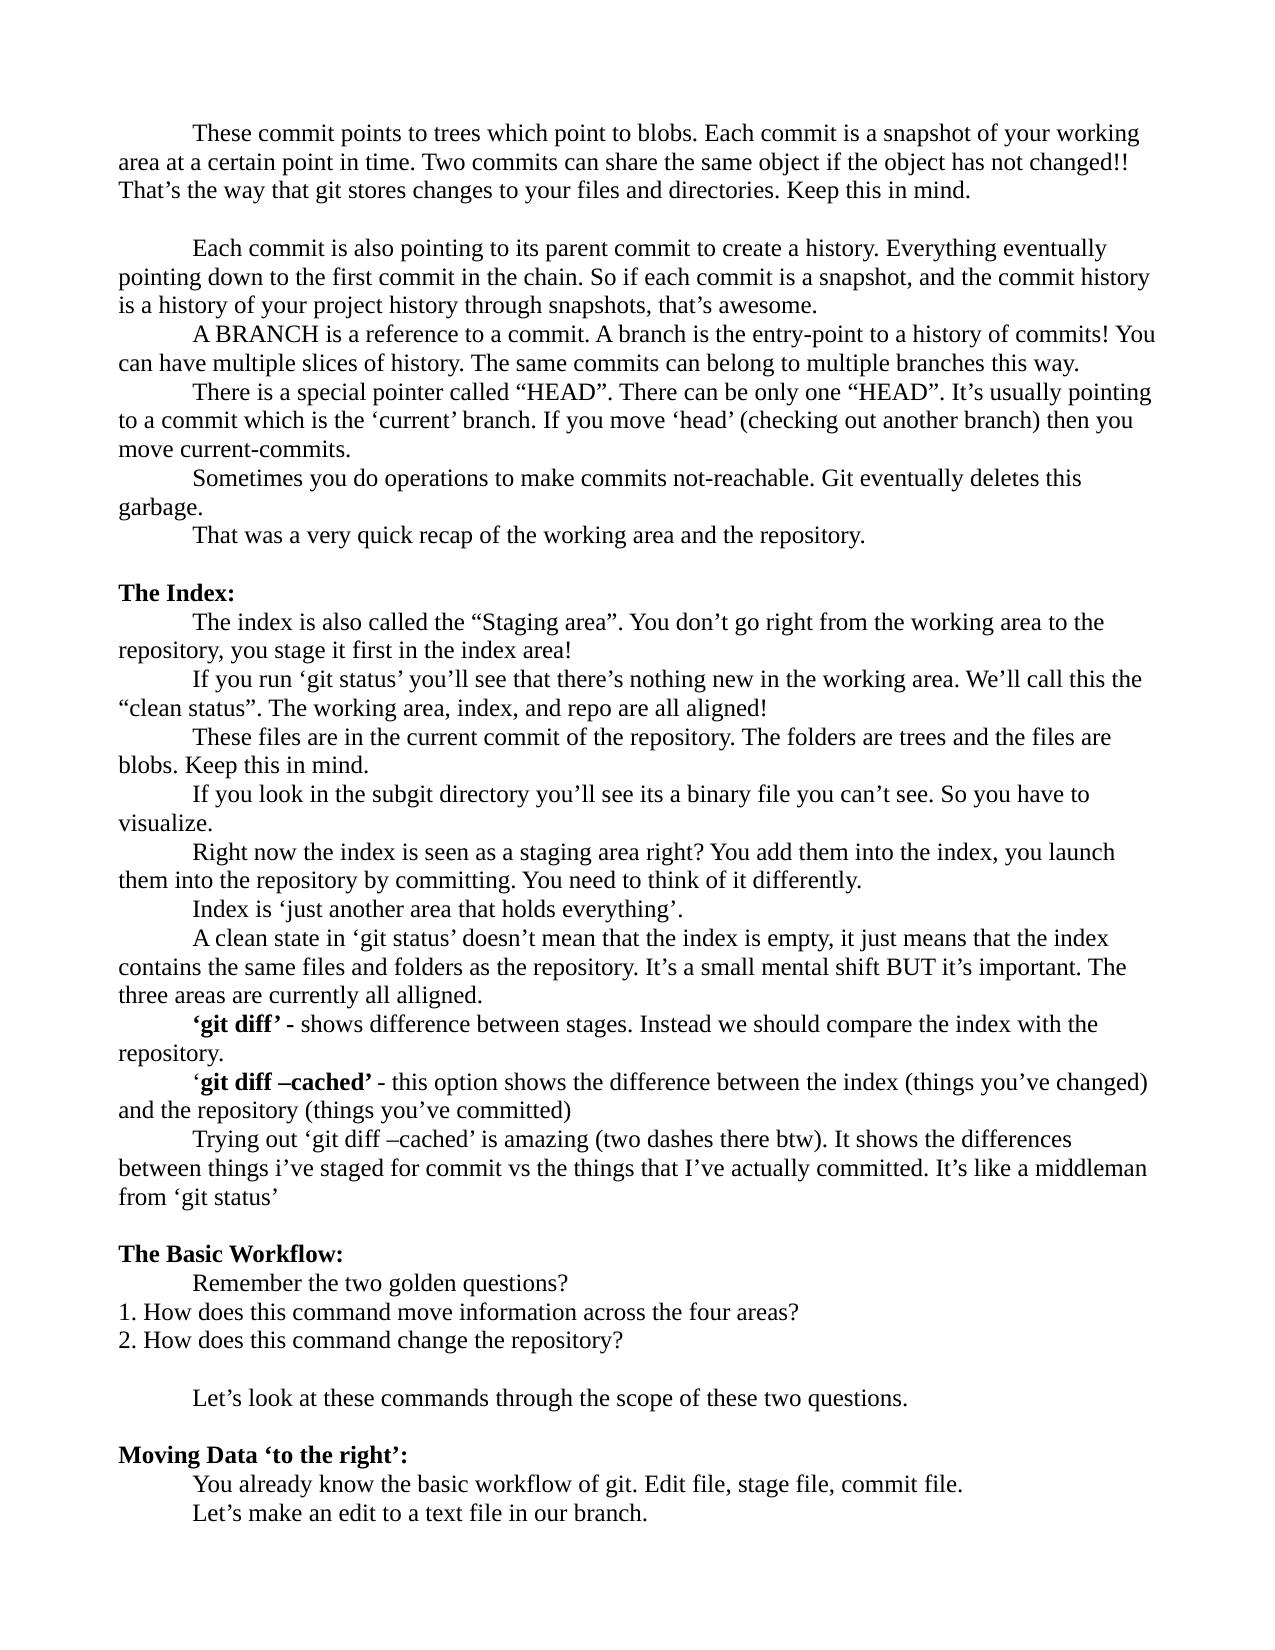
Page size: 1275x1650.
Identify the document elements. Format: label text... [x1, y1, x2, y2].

text Each commit is also pointing to its parent commit to create a history. Everything eventually pointing down to the first commit in the chain. So if each commit is a snapshot, and the commit history is a history of your project history through snapshots, that’s awesome. [118, 233, 1157, 319]
text If you look in the subgit directory you’ll see its a binary file you can’t see. So you have to visualize. [118, 779, 1157, 837]
text Moving Data ‘to the right’: [118, 1441, 1157, 1469]
text Index is ‘just another area that holds everything’. [118, 894, 1157, 923]
text The index is also called the “Staging area”. You don’t go right from the working area to the repository, you stage it first in the index area! [118, 607, 1157, 664]
text Sometimes you do operations to make commits not-reachable. Git eventually deletes this garbage. [118, 463, 1157, 521]
text These files are in the current commit of the repository. The folders are trees and the files are blobs. Keep this in mind. [118, 722, 1157, 779]
text That was a very quick recap of the working area and the repository. [118, 521, 1157, 549]
text There is a special pointer called “HEAD”. There can be only one “HEAD”. It’s usually pointing to a commit which is the ‘current’ branch. If you move ‘head’ (checking out another branch) then you move current-commits. [118, 377, 1157, 463]
text Right now the index is seen as a staging area right? You add them into the index, you launch them into the repository by committing. You need to think of it differently. [118, 837, 1157, 894]
text 2. How does this command change the repository? [118, 1326, 1157, 1354]
text These commit points to trees which point to blobs. Each commit is a snapshot of your working area at a certain point in time. Two commits can share the same object if the object has not changed!! That’s the way that git stores changes to your files and directories. Keep this in mind. [118, 118, 1157, 204]
text A BRANCH is a reference to a commit. A branch is the entry-point to a history of commits! You can have multiple slices of history. The same commits can belong to multiple branches this way. [118, 319, 1157, 377]
text The Index: [118, 578, 1157, 607]
text Let’s make an edit to a text file in our branch. [118, 1498, 1157, 1527]
text ‘git diff’ - shows difference between stages. Instead we should compare the index with the repository. [118, 1009, 1157, 1067]
text You already know the basic workflow of git. Edit file, stage file, commit file. [118, 1469, 1157, 1498]
text Remember the two golden questions? [118, 1268, 1157, 1297]
text The Basic Workflow: [118, 1239, 1157, 1268]
text If you run ‘git status’ you’ll see that there’s nothing new in the working area. We’ll call this the “clean status”. The working area, index, and repo are all aligned! [118, 664, 1157, 722]
text Let’s look at these commands through the scope of these two questions. [118, 1383, 1157, 1412]
text Trying out ‘git diff –cached’ is amazing (two dashes there btw). It shows the differences between things i’ve staged for commit vs the things that I’ve actually committed. It’s like a middleman from ‘git status’ [118, 1124, 1157, 1211]
text ‘git diff –cached’ - this option shows the difference between the index (things you’ve changed) and the repository (things you’ve committed) [118, 1067, 1157, 1124]
text A clean state in ‘git status’ doesn’t mean that the index is empty, it just means that the index contains the same files and folders as the repository. It’s a small mental shift BUT it’s important. The three areas are currently all alligned. [118, 923, 1157, 1009]
text 1. How does this command move information across the four areas? [118, 1297, 1157, 1326]
